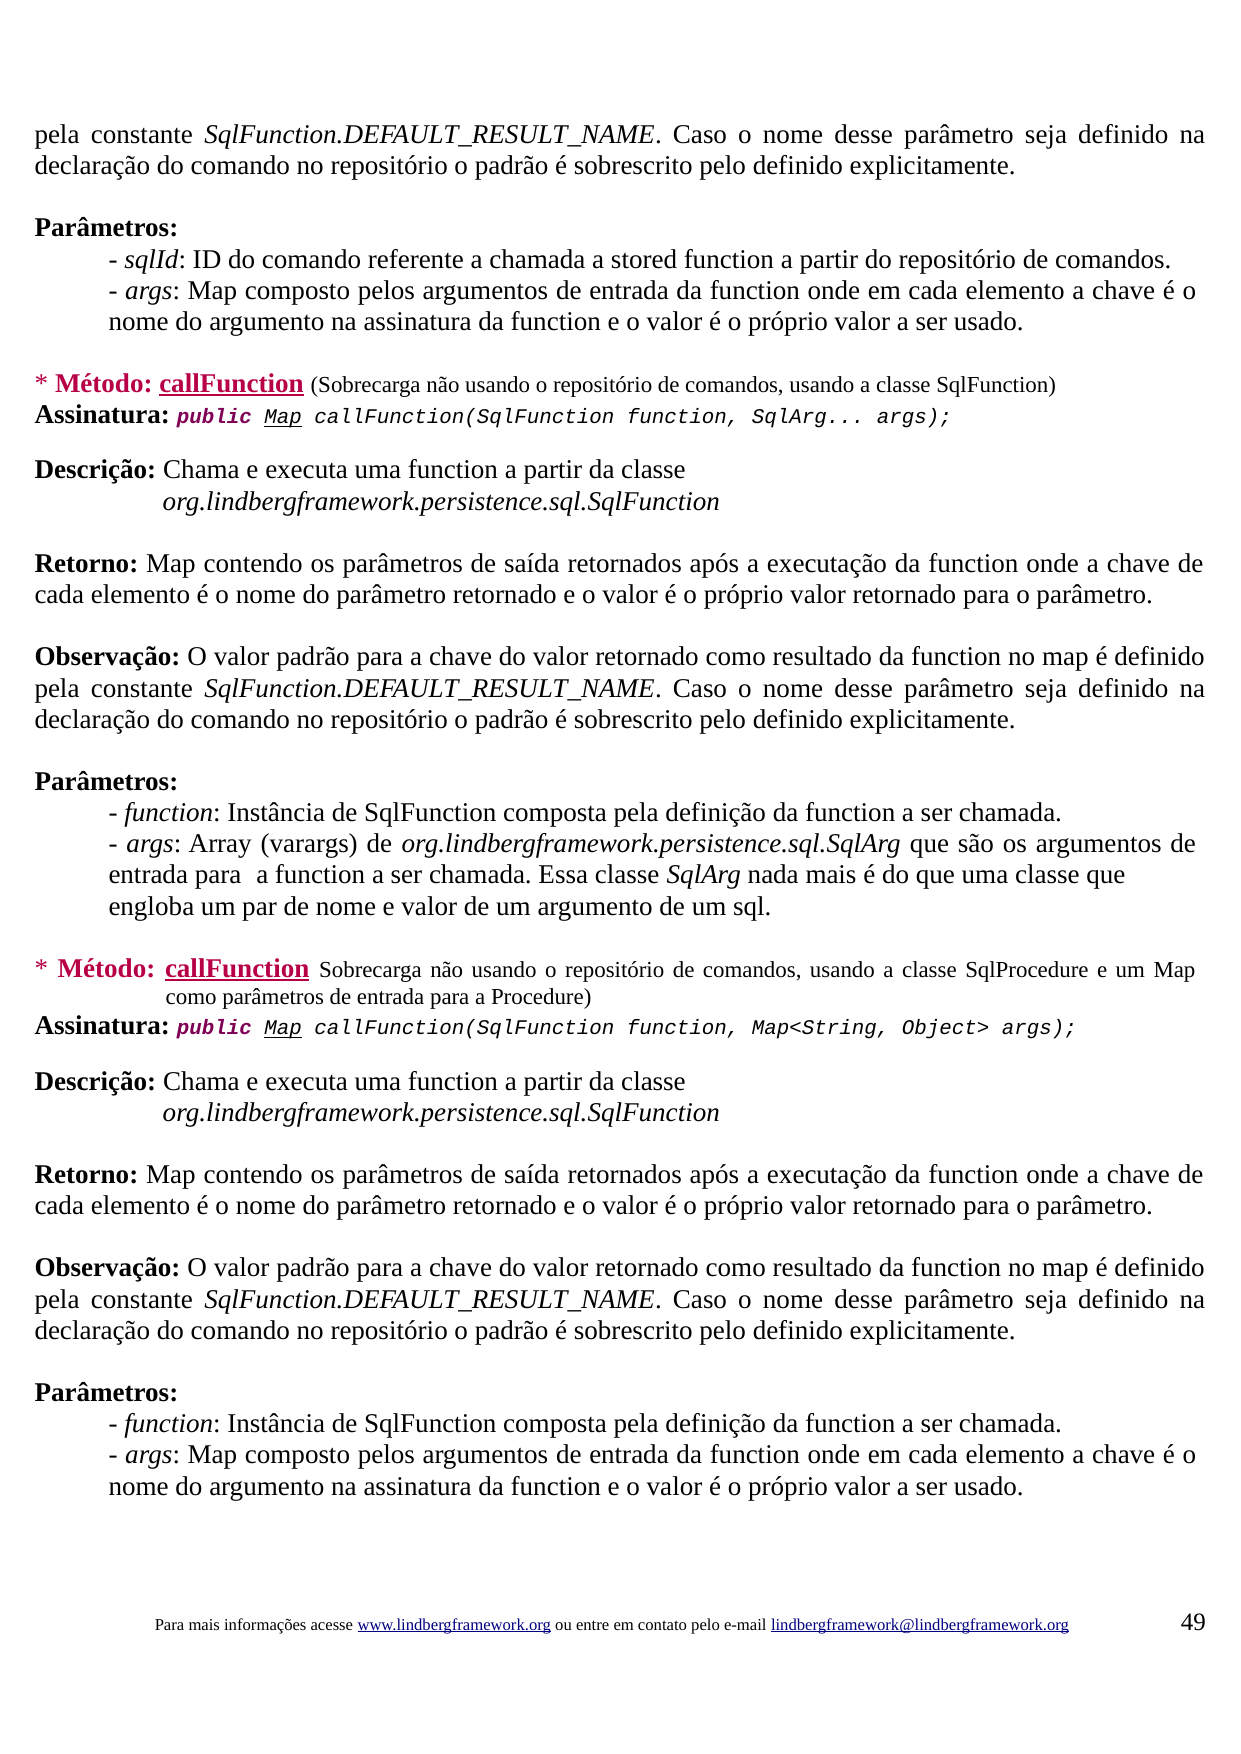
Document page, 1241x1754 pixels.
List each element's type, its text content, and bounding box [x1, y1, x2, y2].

text * Método: callFunction (Sobrecarga não usando o repositório de comandos, usando a classe SqlFunction) [34, 367, 1206, 398]
text - function: Instância de SqlFunction composta pela definição da function a ser chamada. [34, 1407, 1206, 1438]
text Retorno: Map contendo os parâmetros de saída retornados após a executação da function onde a chave de cada elemento é o nome do parâmetro retornado e o valor é o próprio valor retornado para o parâmetro. [34, 1158, 1206, 1220]
text - sqlId: ID do comando referente a chamada a stored function a partir do repositório de comandos. [34, 243, 1206, 274]
text org.lindbergframework.persistence.sql.SqlFunction [34, 485, 1206, 516]
text Descrição: Chama e executa uma function a partir da classe [34, 1065, 1206, 1096]
text Observação: O valor padrão para a chave do valor retornado como resultado da function no map é definido pela constante SqlFunction.DEFAULT_RESULT_NAME. Caso o nome desse parâmetro seja definido na declaração do comando no repositório o padrão é sobrescrito pelo definido explicitamente. [34, 1252, 1206, 1345]
text Assinatura: public Map callFunction(SqlFunction function, Map<String, Object> args); [34, 1009, 1206, 1041]
text Parâmetros: [34, 765, 1206, 796]
text - function: Instância de SqlFunction composta pela definição da function a ser chamada. [34, 796, 1206, 827]
text Assinatura: public Map callFunction(SqlFunction function, SqlArg... args); [34, 398, 1206, 430]
text * Método: callFunction Sobrecarga não usando o repositório de comandos, usando a classe SqlProcedure e um Map como parâmetros de entrada para a Procedure) [34, 952, 1206, 1009]
text - args: Map composto pelos argumentos de entrada da function onde em cada elemento a chave é o nome do argumento na assinatura da function e o valor é o próprio valor a ser usado. [34, 1438, 1206, 1501]
text org.lindbergframework.persistence.sql.SqlFunction [34, 1096, 1206, 1127]
text - args: Map composto pelos argumentos de entrada da function onde em cada elemento a chave é o nome do argumento na assinatura da function e o valor é o próprio valor a ser usado. [34, 274, 1206, 336]
text Retorno: Map contendo os parâmetros de saída retornados após a executação da function onde a chave de cada elemento é o nome do parâmetro retornado e o valor é o próprio valor retornado para o parâmetro. [34, 547, 1206, 609]
text Parâmetros: [34, 1376, 1206, 1407]
text - args: Array (varargs) de org.lindbergframework.persistence.sql.SqlArg que são os argumentos de entrada para a function a ser chamada. Essa classe SqlArg nada mais é do que uma classe que engloba um par de nome e valor de um argumento de um sql. [34, 827, 1206, 921]
text pela constante SqlFunction.DEFAULT_RESULT_NAME. Caso o nome desse parâmetro seja definido na declaração do comando no repositório o padrão é sobrescrito pelo definido explicitamente. [34, 118, 1206, 180]
text Observação: O valor padrão para a chave do valor retornado como resultado da function no map é definido pela constante SqlFunction.DEFAULT_RESULT_NAME. Caso o nome desse parâmetro seja definido na declaração do comando no repositório o padrão é sobrescrito pelo definido explicitamente. [34, 641, 1206, 734]
text Descrição: Chama e executa uma function a partir da classe [34, 454, 1206, 485]
text Parâmetros: [34, 212, 1206, 243]
